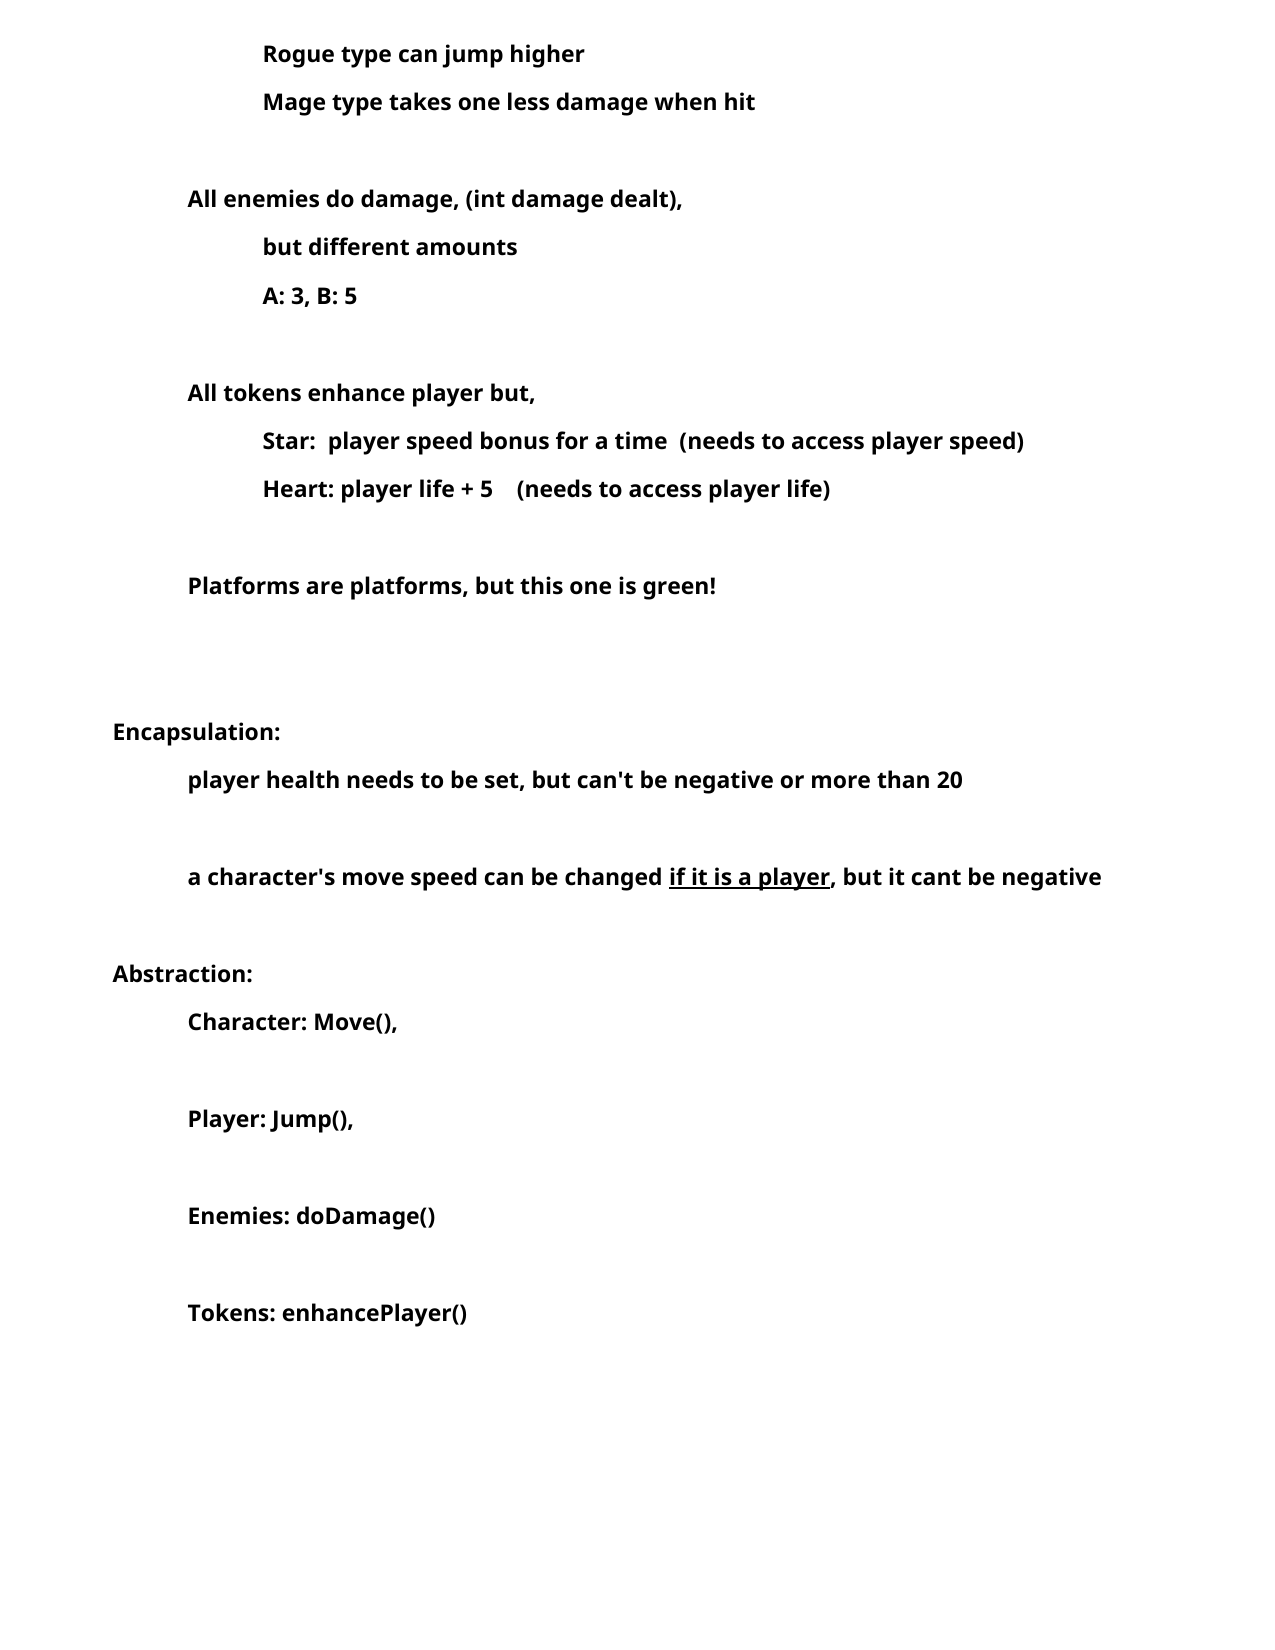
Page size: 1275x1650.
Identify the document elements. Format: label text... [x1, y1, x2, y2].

text Character: Move(), [112, 1006, 1162, 1037]
text Heart: player life + 5 (needs to access player life) [112, 473, 1162, 505]
text Platforms are platforms, but this one is green! [112, 570, 1162, 602]
text Enemies: doDamage() [112, 1200, 1162, 1231]
text Encapsulation: [112, 716, 1162, 747]
text Player: Jump(), [112, 1103, 1162, 1134]
text Rogue type can jump higher [112, 37, 1162, 69]
text Mage type takes one less damage when hit [112, 86, 1162, 117]
text All tokens enhance player but, [112, 377, 1162, 408]
text player health needs to be set, but can't be negative or more than 20 [112, 764, 1162, 795]
text Tokens: enhancePlayer() [112, 1297, 1162, 1328]
text Star: player speed bonus for a time (needs to access player speed) [112, 425, 1162, 456]
text A: 3, B: 5 [112, 280, 1162, 311]
text All enemies do damage, (int damage dealt), [112, 183, 1162, 214]
text but different amounts [112, 231, 1162, 262]
text a character's move speed can be changed if it is a player, but it cant be negative [112, 861, 1162, 892]
text Abstraction: [112, 958, 1162, 989]
